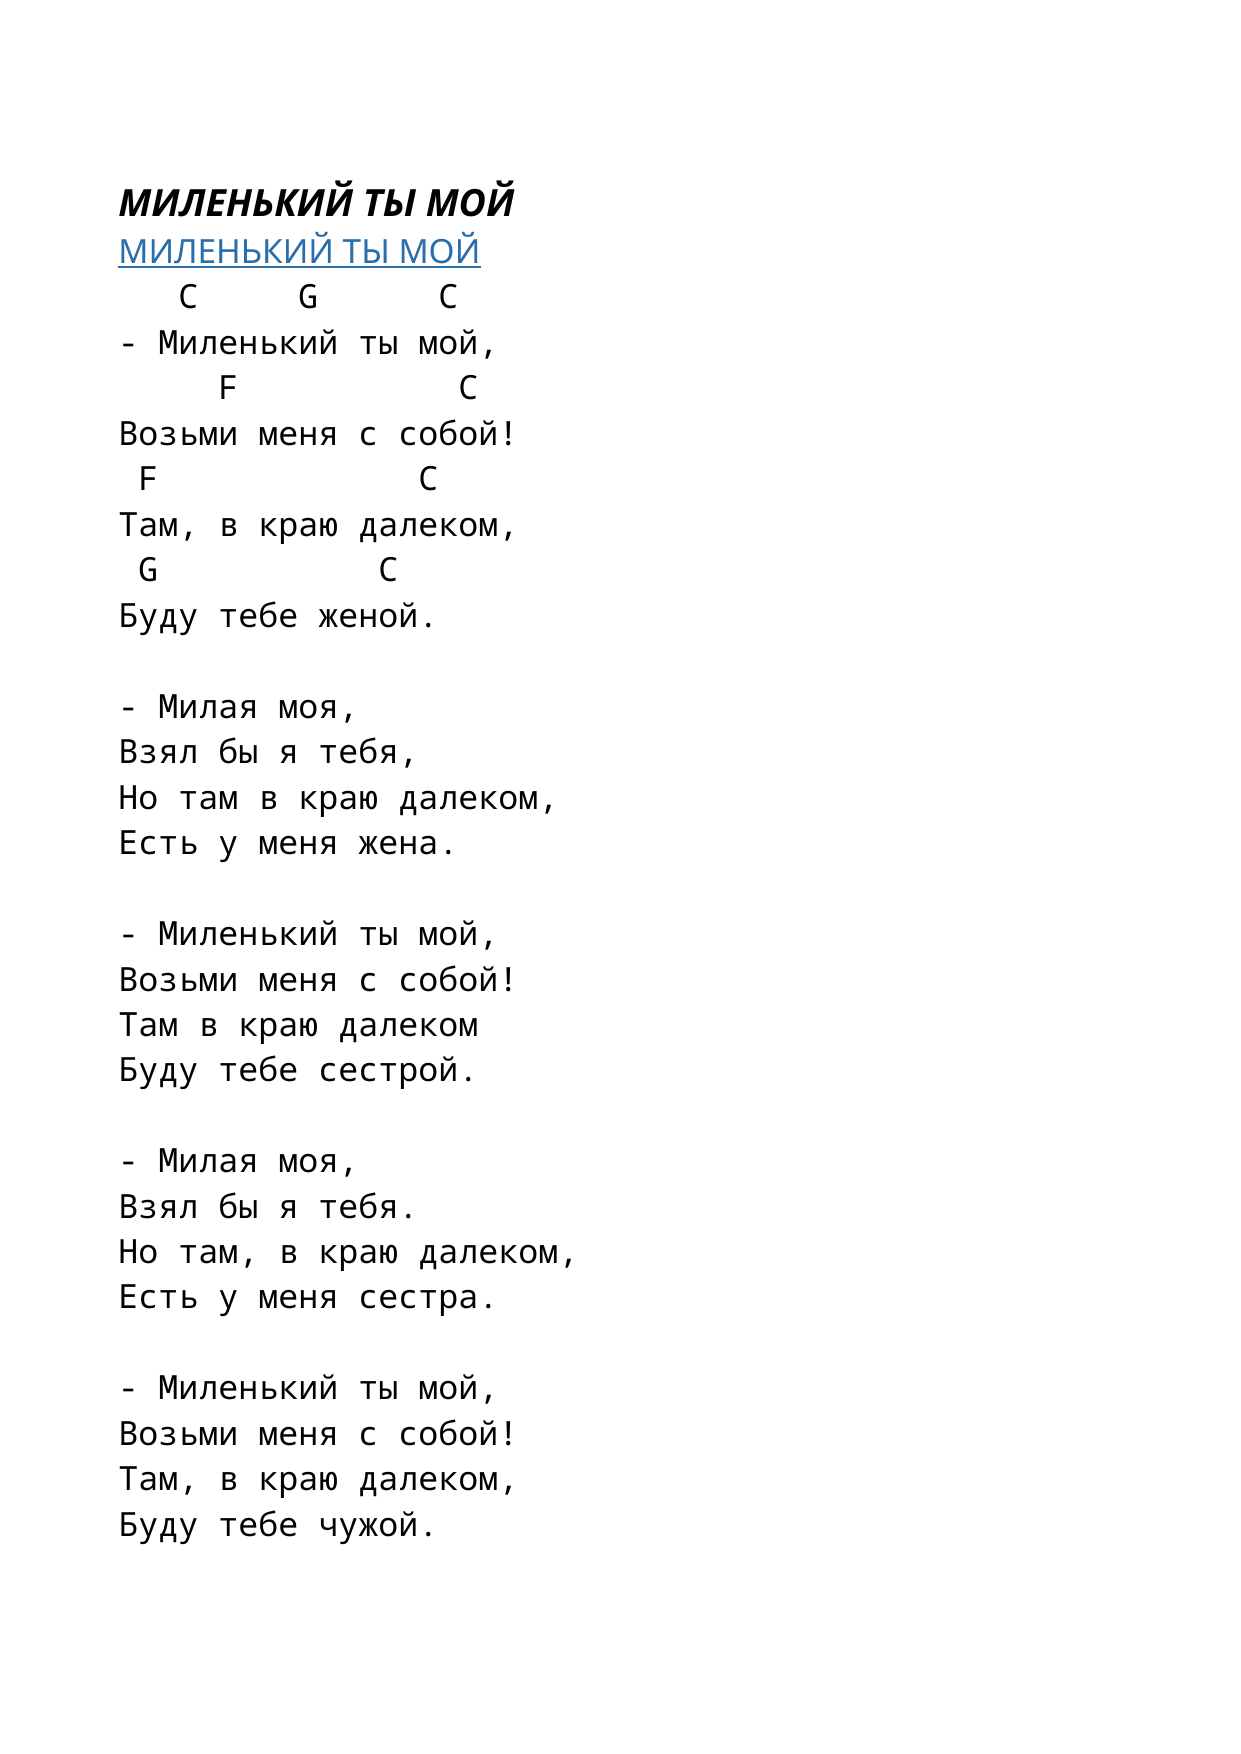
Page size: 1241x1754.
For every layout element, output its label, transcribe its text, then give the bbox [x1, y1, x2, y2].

text МИЛЕНЬКИЙ ТЫ МОЙ [118, 227, 1122, 273]
text - Миленький ты мой, [118, 318, 1122, 364]
text Буду тебе чужой. [118, 1500, 1122, 1546]
text - Милая моя, [118, 683, 1122, 728]
text G C [118, 546, 1122, 592]
text Там, в краю далеком, [118, 501, 1122, 546]
text Там в краю далеком [118, 1001, 1122, 1046]
text Взял бы я тебя. [118, 1182, 1122, 1228]
text F C [118, 455, 1122, 501]
text Буду тебе сестрой. [118, 1046, 1122, 1092]
text Взял бы я тебя, [118, 728, 1122, 774]
text Но там в краю далеком, [118, 774, 1122, 819]
text - Миленький ты мой, [118, 1364, 1122, 1409]
subtitle МИЛЕНЬКИЙ ТЫ МОЙ [118, 176, 1122, 227]
text Буду тебе женой. [118, 592, 1122, 637]
text Возьми меня с собой! [118, 955, 1122, 1001]
text Возьми меня с собой! [118, 410, 1122, 455]
text Есть у меня сестра. [118, 1273, 1122, 1319]
text - Милая моя, [118, 1137, 1122, 1182]
text Но там, в краю далеком, [118, 1228, 1122, 1273]
text - Миленький ты мой, [118, 910, 1122, 955]
text F C [118, 364, 1122, 410]
text Есть у меня жена. [118, 819, 1122, 864]
text Там, в краю далеком, [118, 1455, 1122, 1500]
text Возьми меня с собой! [118, 1409, 1122, 1455]
text C G C [118, 273, 1122, 318]
